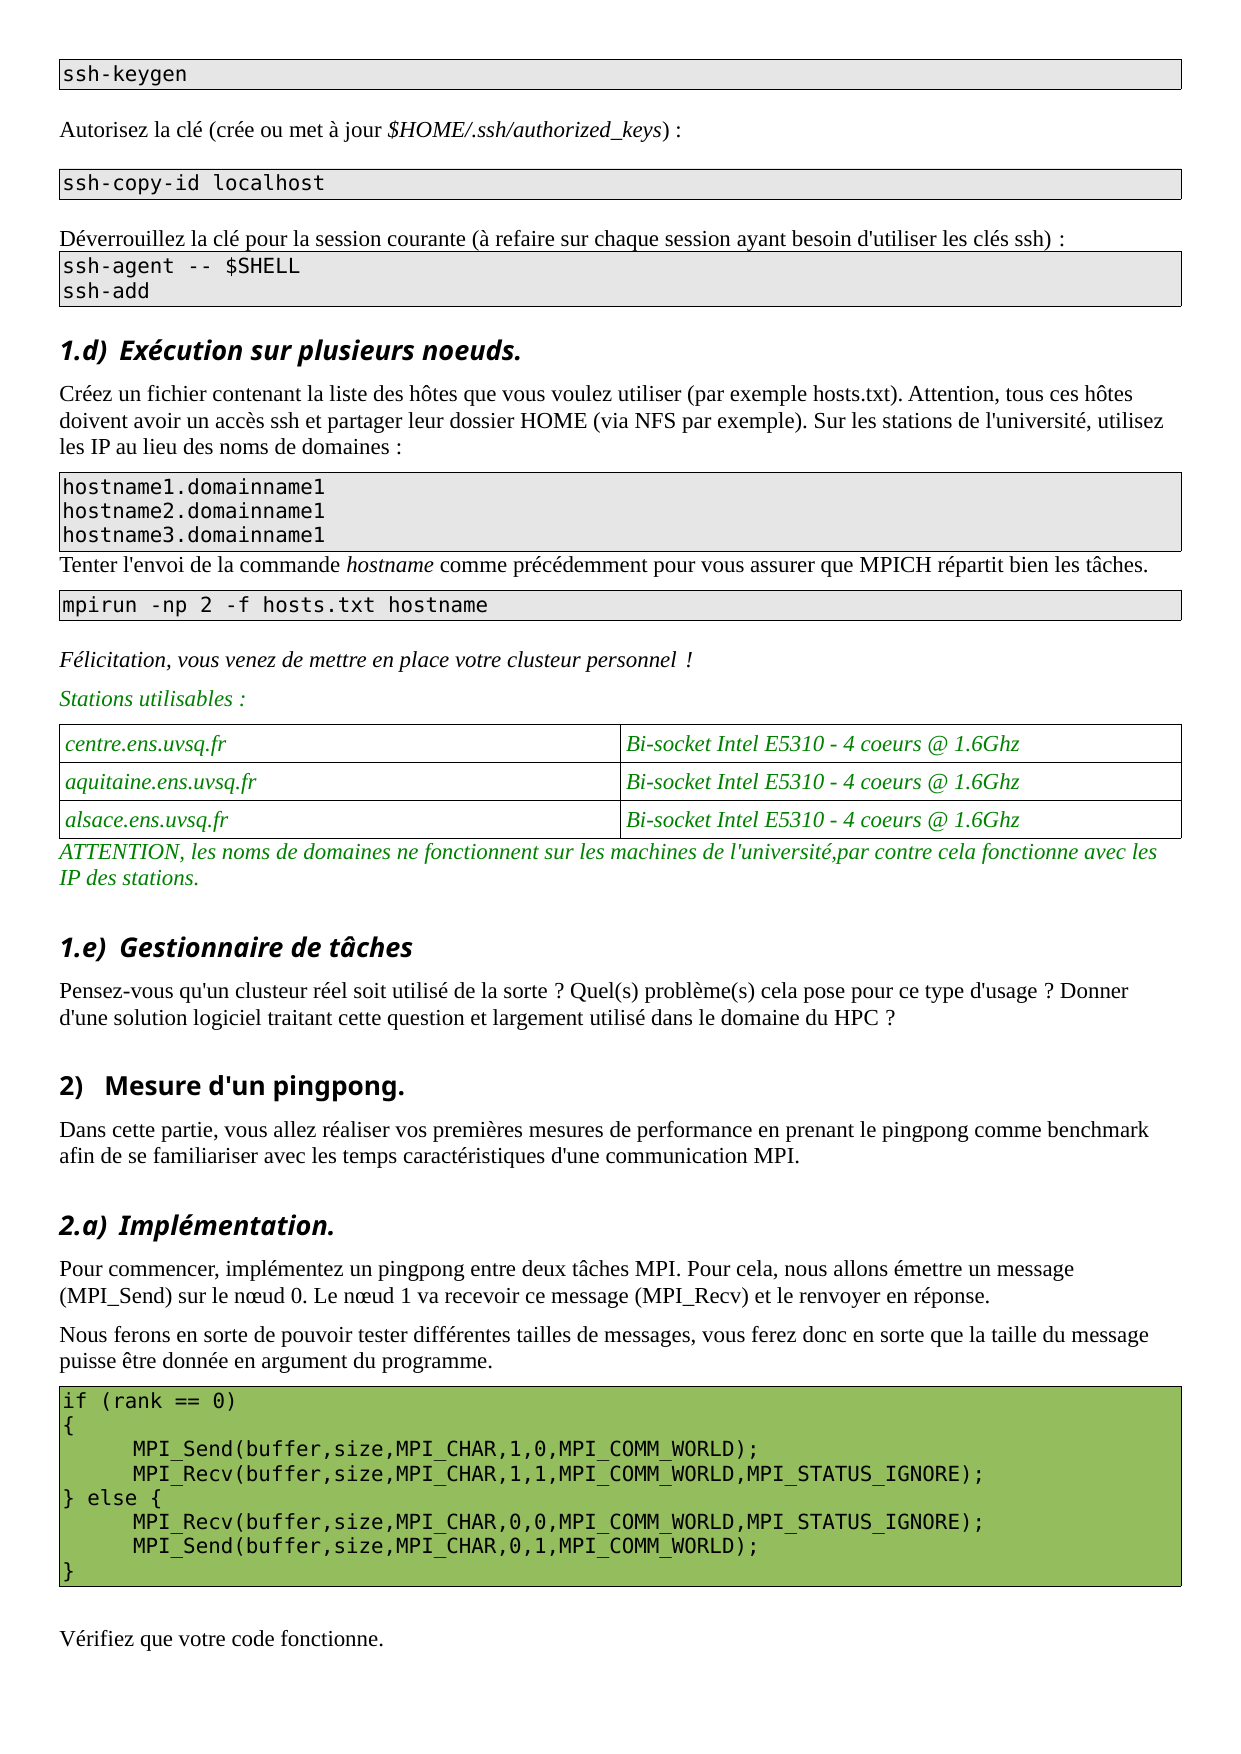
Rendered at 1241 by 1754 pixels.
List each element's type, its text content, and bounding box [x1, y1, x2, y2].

text Stations utilisables : [59, 685, 1181, 712]
text Vérifiez que votre code fonctionne. [59, 1625, 1181, 1651]
table_header centre.ens.uvsq.fr [60, 725, 620, 762]
table_cell aquitaine.ens.uvsq.fr [60, 763, 620, 800]
text ssh-copy-id localhost [60, 170, 1181, 199]
text MPI_Recv(buffer,size,MPI_CHAR,0,0,MPI_COMM_WORLD,MPI_STATUS_IGNORE); [60, 1507, 1181, 1532]
table_cell alsace.ens.uvsq.fr [60, 801, 620, 838]
table_cell Bi-socket Intel E5310 - 4 coeurs @ 1.6Ghz [621, 801, 1181, 838]
text Autorisez la clé (crée ou met à jour $HOME/.ssh/authorized_keys) : [59, 116, 1181, 142]
text if (rank == 0) [60, 1387, 1181, 1410]
text Nous ferons en sorte de pouvoir tester différentes tailles de messages, vous ferez donc en sorte que la taille du message puisse être donnée en argument du programme. [59, 1321, 1181, 1373]
subtitle Exécution sur plusieurs noeuds. [59, 331, 1181, 368]
table_header Bi-socket Intel E5310 - 4 coeurs @ 1.6Ghz [621, 725, 1181, 762]
text Déverrouillez la clé pour la session courante (à refaire sur chaque session ayant besoin d'utiliser les clés ssh) : [59, 225, 1181, 251]
text } [60, 1556, 1181, 1586]
subtitle Implémentation. [59, 1206, 1181, 1243]
text Pensez-vous qu'un clusteur réel soit utilisé de la sorte ? Quel(s) problème(s) cela pose pour ce type d'usage ? Donner d'une solution logiciel traitant cette question et largement utilisé dans le domaine du HPC ? [59, 977, 1181, 1030]
text Créez un fichier contenant la liste des hôtes que vous voulez utiliser (par exemple hosts.txt). Attention, tous ces hôtes doivent avoir un accès ssh et partager leur dossier HOME (via NFS par exemple). Sur les stations de l'université, utilisez les IP au lieu des noms de domaines : [59, 380, 1181, 459]
text ATTENTION, les noms de domaines ne fonctionnent sur les machines de l'université,par contre cela fonctionne avec les IP des stations. [59, 839, 1181, 891]
subtitle Gestionnaire de tâches [59, 928, 1181, 965]
table_cell Bi-socket Intel E5310 - 4 coeurs @ 1.6Ghz [621, 763, 1181, 800]
text { [60, 1410, 1181, 1434]
text MPI_Recv(buffer,size,MPI_CHAR,1,1,MPI_COMM_WORLD,MPI_STATUS_IGNORE); [60, 1459, 1181, 1483]
text MPI_Send(buffer,size,MPI_CHAR,1,0,MPI_COMM_WORLD); [60, 1434, 1181, 1459]
text Pour commencer, implémentez un pingpong entre deux tâches MPI. Pour cela, nous allons émettre un message (MPI_Send) sur le nœud 0. Le nœud 1 va recevoir ce message (MPI_Recv) et le renvoyer en réponse. [59, 1256, 1181, 1308]
subtitle Mesure d'un pingpong. [59, 1068, 1181, 1103]
text mpirun -np 2 -f hosts.txt hostname [60, 591, 1181, 620]
text ssh-agent -- $SHELL ssh-add [60, 252, 1181, 306]
text Tenter l'envoi de la commande hostname comme précédemment pour vous assurer que MPICH répartit bien les tâches. [59, 552, 1181, 577]
text Dans cette partie, vous allez réaliser vos premières mesures de performance en prenant le pingpong comme benchmark afin de se familiariser avec les temps caractéristiques d'une communication MPI. [59, 1116, 1181, 1169]
text Félicitation, vous venez de mettre en place votre clusteur personnel ! [59, 621, 1181, 673]
text hostname1.domainname1 hostname2.domainname1 hostname3.domainname1 [60, 473, 1181, 551]
text } else { [60, 1483, 1181, 1507]
text ssh-keygen [60, 60, 1181, 89]
text MPI_Send(buffer,size,MPI_CHAR,0,1,MPI_COMM_WORLD); [60, 1532, 1181, 1556]
